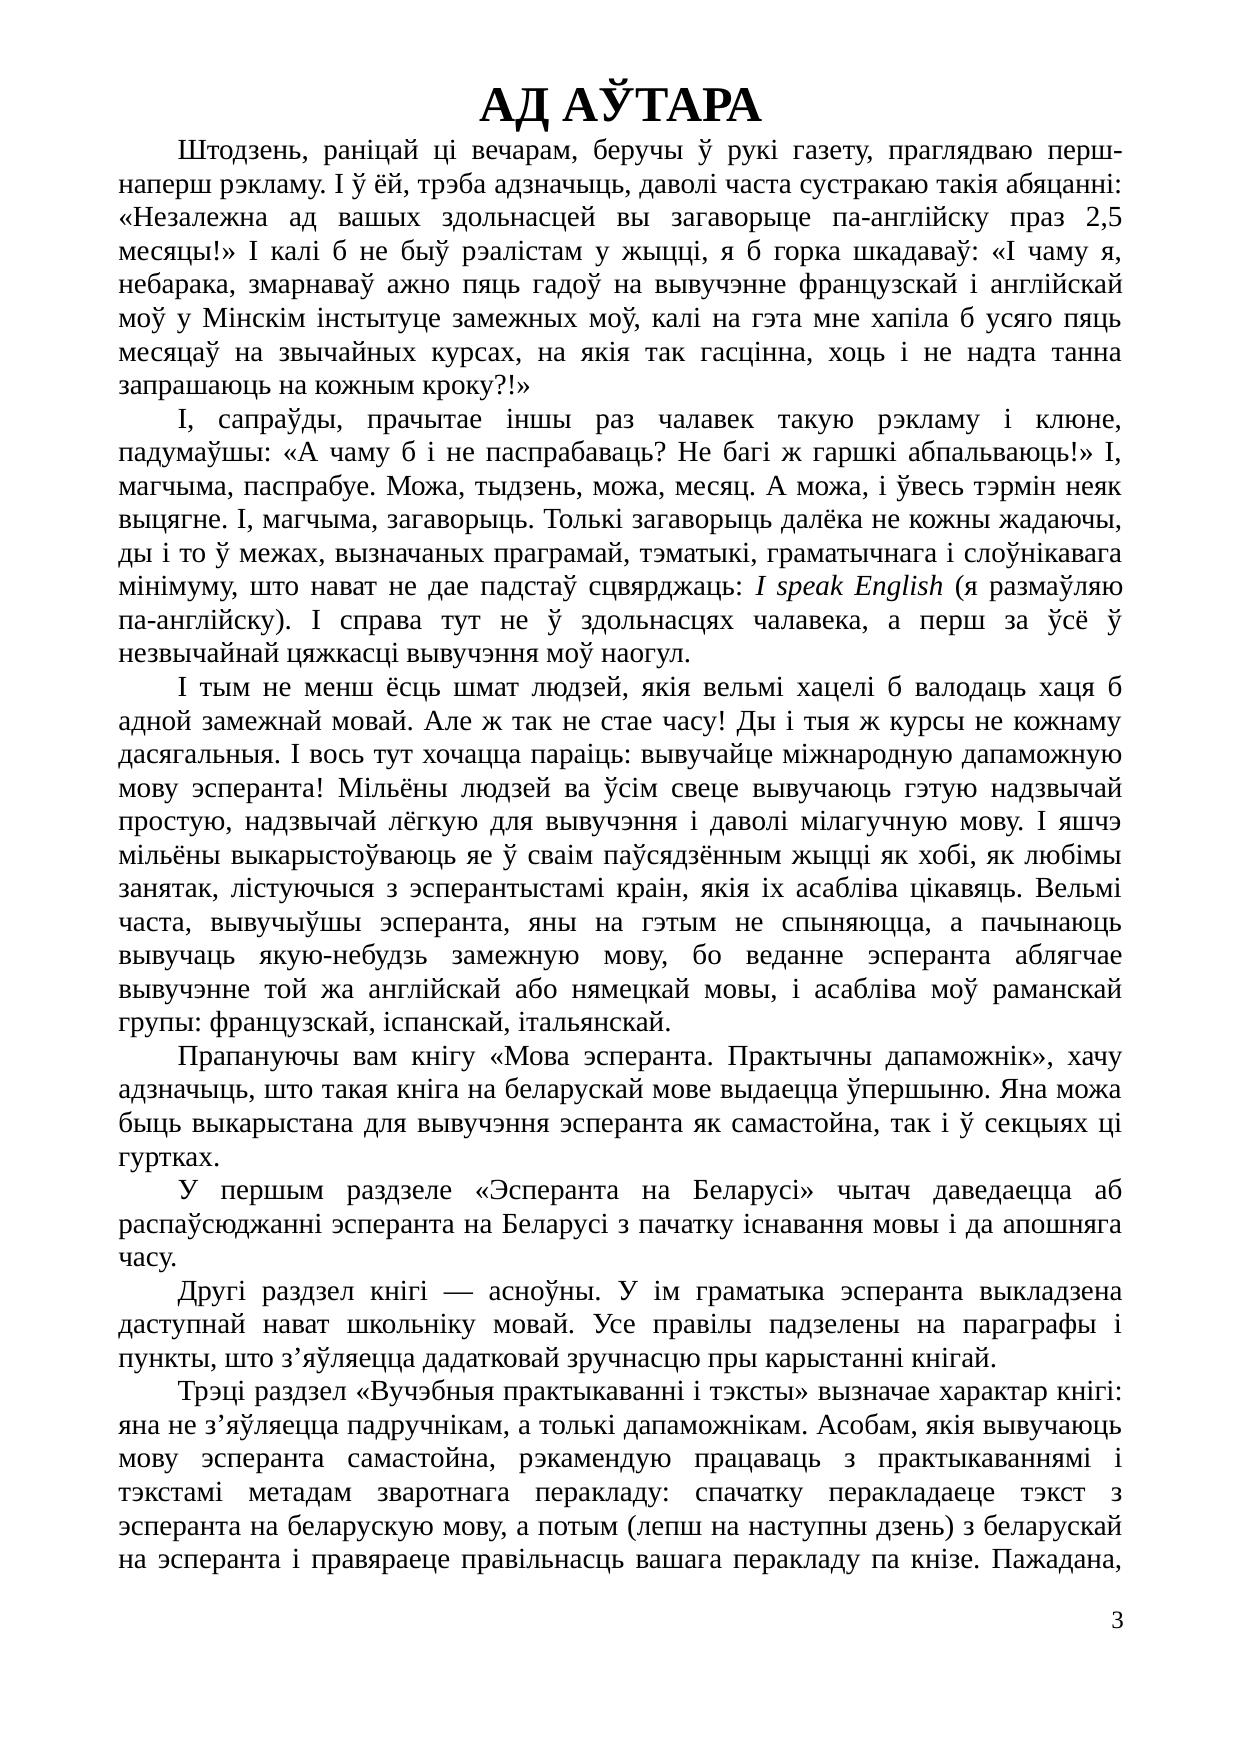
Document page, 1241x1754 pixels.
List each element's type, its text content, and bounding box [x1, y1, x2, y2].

text Трэці раздзел «Вучэбныя практыкаванні і тэксты» вызначае характар кнігі: яна не з’яўляецца падручнікам, а толькі дапаможнікам. Асобам, якія вывучаюць мову эсперанта самастойна, рэкамендую працаваць з практыкаваннямі і тэкстамі метадам зваротнага перакладу: спачатку перакладаеце тэкст з эсперанта на беларускую мову, а потым (лепш на наступны дзень) з беларускай на эсперанта і правяраеце правільнасць вашага перакладу па кнізе. Пажадана, [118, 1373, 1123, 1575]
text І тым не менш ёсць шмат людзей, якія вельмі хацелі б валодаць хаця б адной замежнай мовай. Але ж так не стае часу! Ды і тыя ж курсы не кожнаму дасягальныя. І вось тут хочацца параіць: вывучайце міжнародную дапаможную мову эсперанта! Мільёны людзей ва ўсім свеце вывучаюць гэтую надзвычай простую, надзвычай лёгкую для вывучэння і даволі мілагучную мову. І яшчэ мільёны выкарыстоўваюць яе ў сваім паўсядзённым жыцці як хобі, як любімы занятак, лістуючыся з эсперантыстамі краін, якія іх асабліва цікавяць. Вельмі часта, вывучыўшы эсперанта, яны на гэтым не спыняюцца, а пачынаюць вывучаць якую-небудзь замежную мову, бо веданне эсперанта аблягчае вывучэнне той жа англійскай або нямецкай мовы, і асабліва моў раманскай групы: французскай, іспанскай, італьянскай. [118, 669, 1123, 1038]
subtitle АД АЎТАРА [118, 75, 1123, 132]
text Прапануючы вам кнігу «Мова эсперанта. Практычны дапаможнік», хачу адзначыць, што такая кніга на беларускай мове выдаецца ўпершыню. Яна можа быць выкарыстана для вывучэння эсперанта як самастойна, так і ў секцыях ці гуртках. [118, 1038, 1123, 1172]
text І, сапраўды, прачытае іншы раз чалавек такую рэкламу і клюне, падумаўшы: «А чаму б і не паспрабаваць? Не багі ж гаршкі абпальваюць!» І, магчыма, паспрабуе. Можа, тыдзень, можа, месяц. А можа, і ўвесь тэрмін неяк выцягне. І, магчыма, загаворыць. Толькі загаворыць далёка не кожны жадаючы, ды і то ў межах, вызначаных праграмай, тэматыкі, граматычнага і слоўнікавага мінімуму, што нават не дае падстаў сцвярджаць: I speak English (я размаўляю па-англійску). І справа тут не ў здольнасцях чалавека, а перш за ўсё ў незвычайнай цяжкасці вывучэння моў наогул. [118, 401, 1123, 669]
text У першым раздзеле «Эсперанта на Беларусі» чытач даведаецца аб распаўсюджанні эсперанта на Беларусі з пачатку існавання мовы і да апошняга часу. [118, 1172, 1123, 1273]
text Штодзень, раніцай ці вечарам, беручы ў рукі газету, праглядваю перш-наперш рэкламу. І ў ёй, трэба адзначыць, даволі часта сустракаю такія абяцанні: «Незалежна ад вашых здольнасцей вы загаворыце па-англійску праз 2,5 месяцы!» І калі б не быў рэалістам у жыцці, я б горка шкадаваў: «І чаму я, небарака, змарнаваў ажно пяць гадоў на вывучэнне французскай і англійскай моў у Мінскім інстытуце замежных моў, калі на гэта мне хапіла б усяго пяць месяцаў на звычайных курсах, на якія так гасцінна, хоць і не надта танна запрашаюць на кожным кроку?!» [118, 132, 1123, 401]
text Другі раздзел кнігі — асноўны. У ім граматыка эсперанта выкладзена даступнай нават школьніку мовай. Усе правілы падзелены на параграфы і пункты, што з’яўляецца дадатковай зручнасцю пры карыстанні кнігай. [118, 1273, 1123, 1373]
